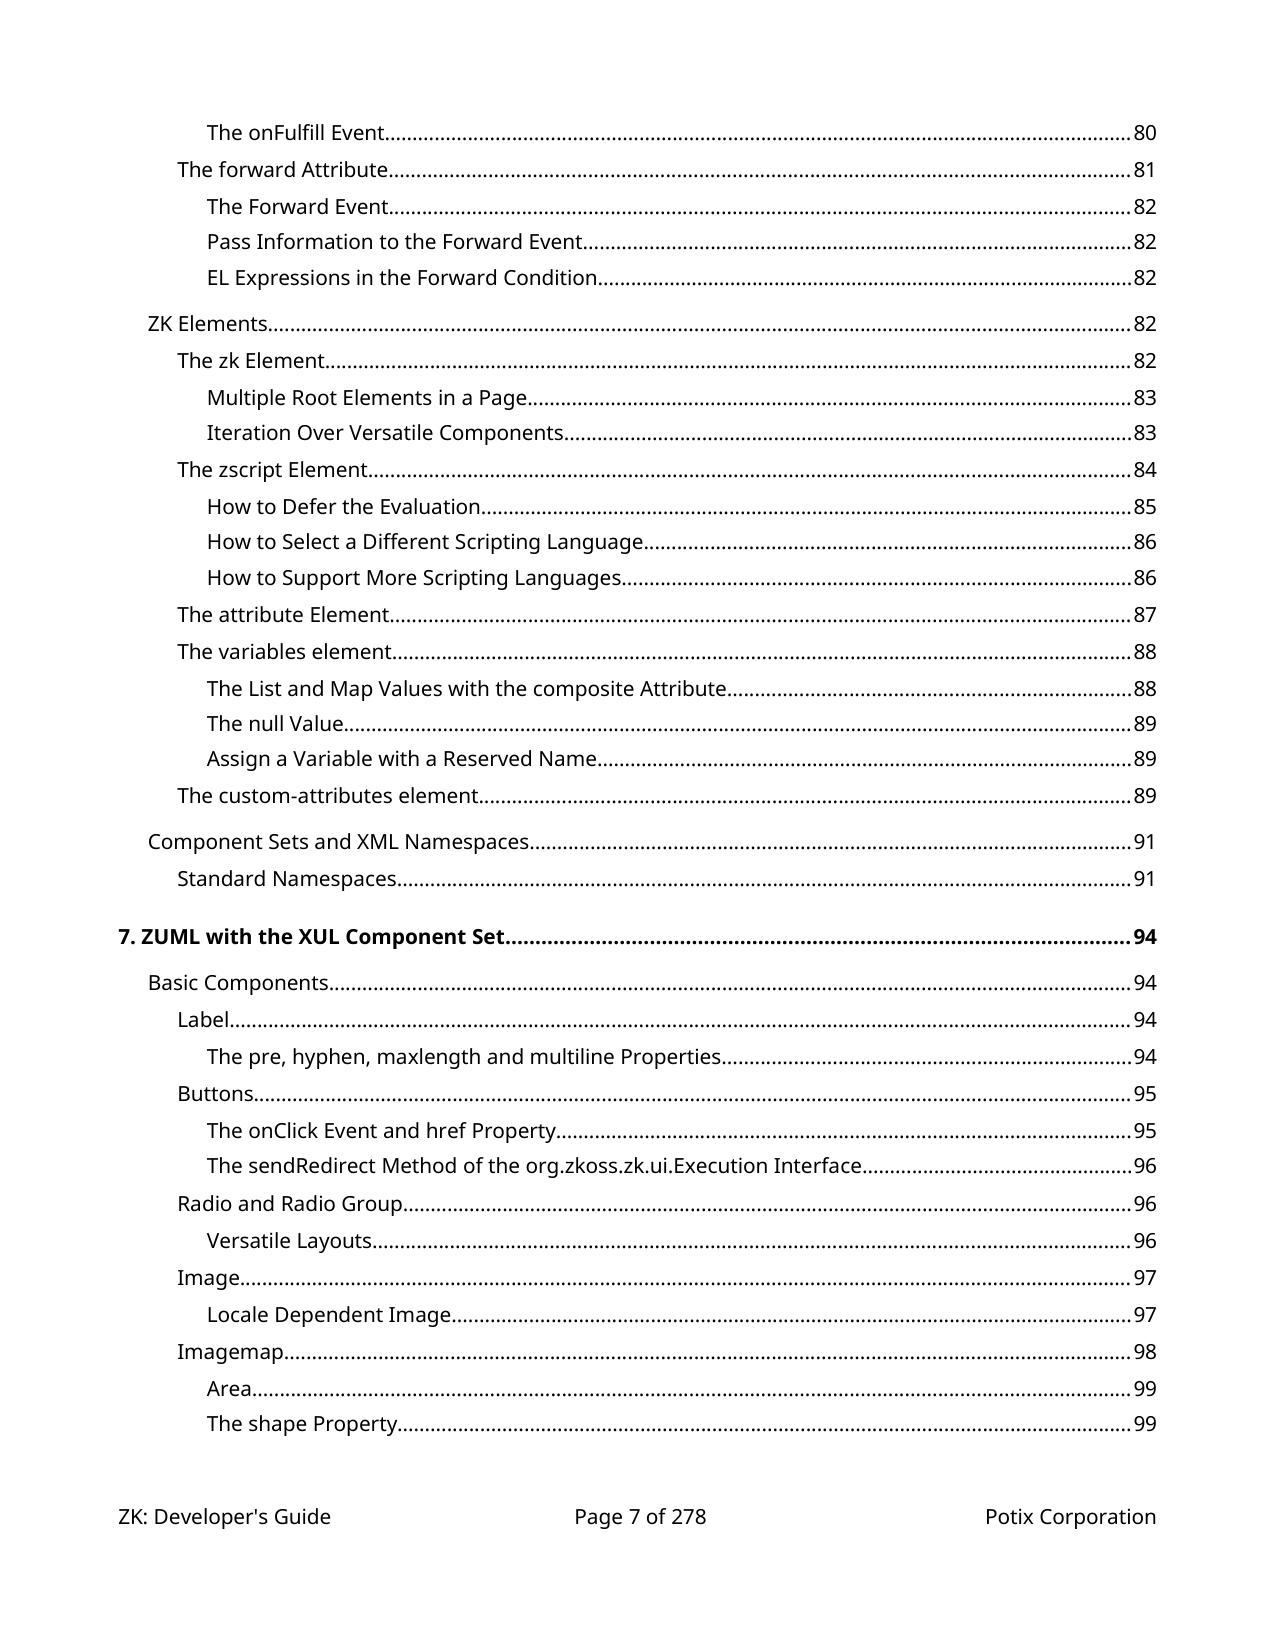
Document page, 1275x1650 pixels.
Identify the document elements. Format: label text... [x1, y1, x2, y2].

text Standard Namespaces 91 [177, 864, 1157, 893]
text Locale Dependent Image 97 [207, 1300, 1157, 1328]
text Imagemap 98 [177, 1337, 1157, 1365]
text The custom-attributes element 89 [177, 781, 1157, 809]
text The shape Property 99 [207, 1409, 1157, 1437]
text Assign a Variable with a Reserved Name 89 [207, 744, 1157, 772]
text Radio and Radio Group 96 [177, 1189, 1157, 1217]
text The pre, hyphen, maxlength and multiline Properties 94 [207, 1042, 1157, 1070]
text The zk Element 82 [177, 346, 1157, 374]
text Buttons 95 [177, 1079, 1157, 1107]
text The Forward Event 82 [207, 192, 1157, 221]
text 7. ZUML with the XUL Component Set 94 [118, 922, 1157, 950]
text The null Value 89 [207, 709, 1157, 737]
text Label 94 [177, 1005, 1157, 1033]
text The attribute Element 87 [177, 600, 1157, 628]
text EL Expressions in the Forward Condition 82 [207, 263, 1157, 291]
text Pass Information to the Forward Event 82 [207, 227, 1157, 256]
text Versatile Layouts 96 [207, 1226, 1157, 1254]
text The variables element 88 [177, 637, 1157, 665]
text The onClick Event and href Property 95 [207, 1116, 1157, 1144]
text ZK Elements 82 [148, 309, 1157, 337]
text Component Sets and XML Namespaces 91 [148, 827, 1157, 856]
text Area 99 [207, 1374, 1157, 1402]
text The forward Attribute 81 [177, 155, 1157, 183]
text How to Defer the Evaluation 85 [207, 492, 1157, 520]
text The List and Map Values with the composite Attribute 88 [207, 674, 1157, 702]
text How to Select a Different Scripting Language 86 [207, 527, 1157, 556]
text The onFulfill Event 80 [207, 118, 1157, 146]
text Basic Components 94 [148, 968, 1157, 996]
text Image 97 [177, 1263, 1157, 1291]
text How to Support More Scripting Languages 86 [207, 563, 1157, 591]
text The sendRedirect Method of the org.zkoss.zk.ui.Execution Interface 96 [207, 1152, 1157, 1180]
text The zscript Element 84 [177, 455, 1157, 483]
text Multiple Root Elements in a Page 83 [207, 383, 1157, 411]
text Iteration Over Versatile Components 83 [207, 418, 1157, 446]
